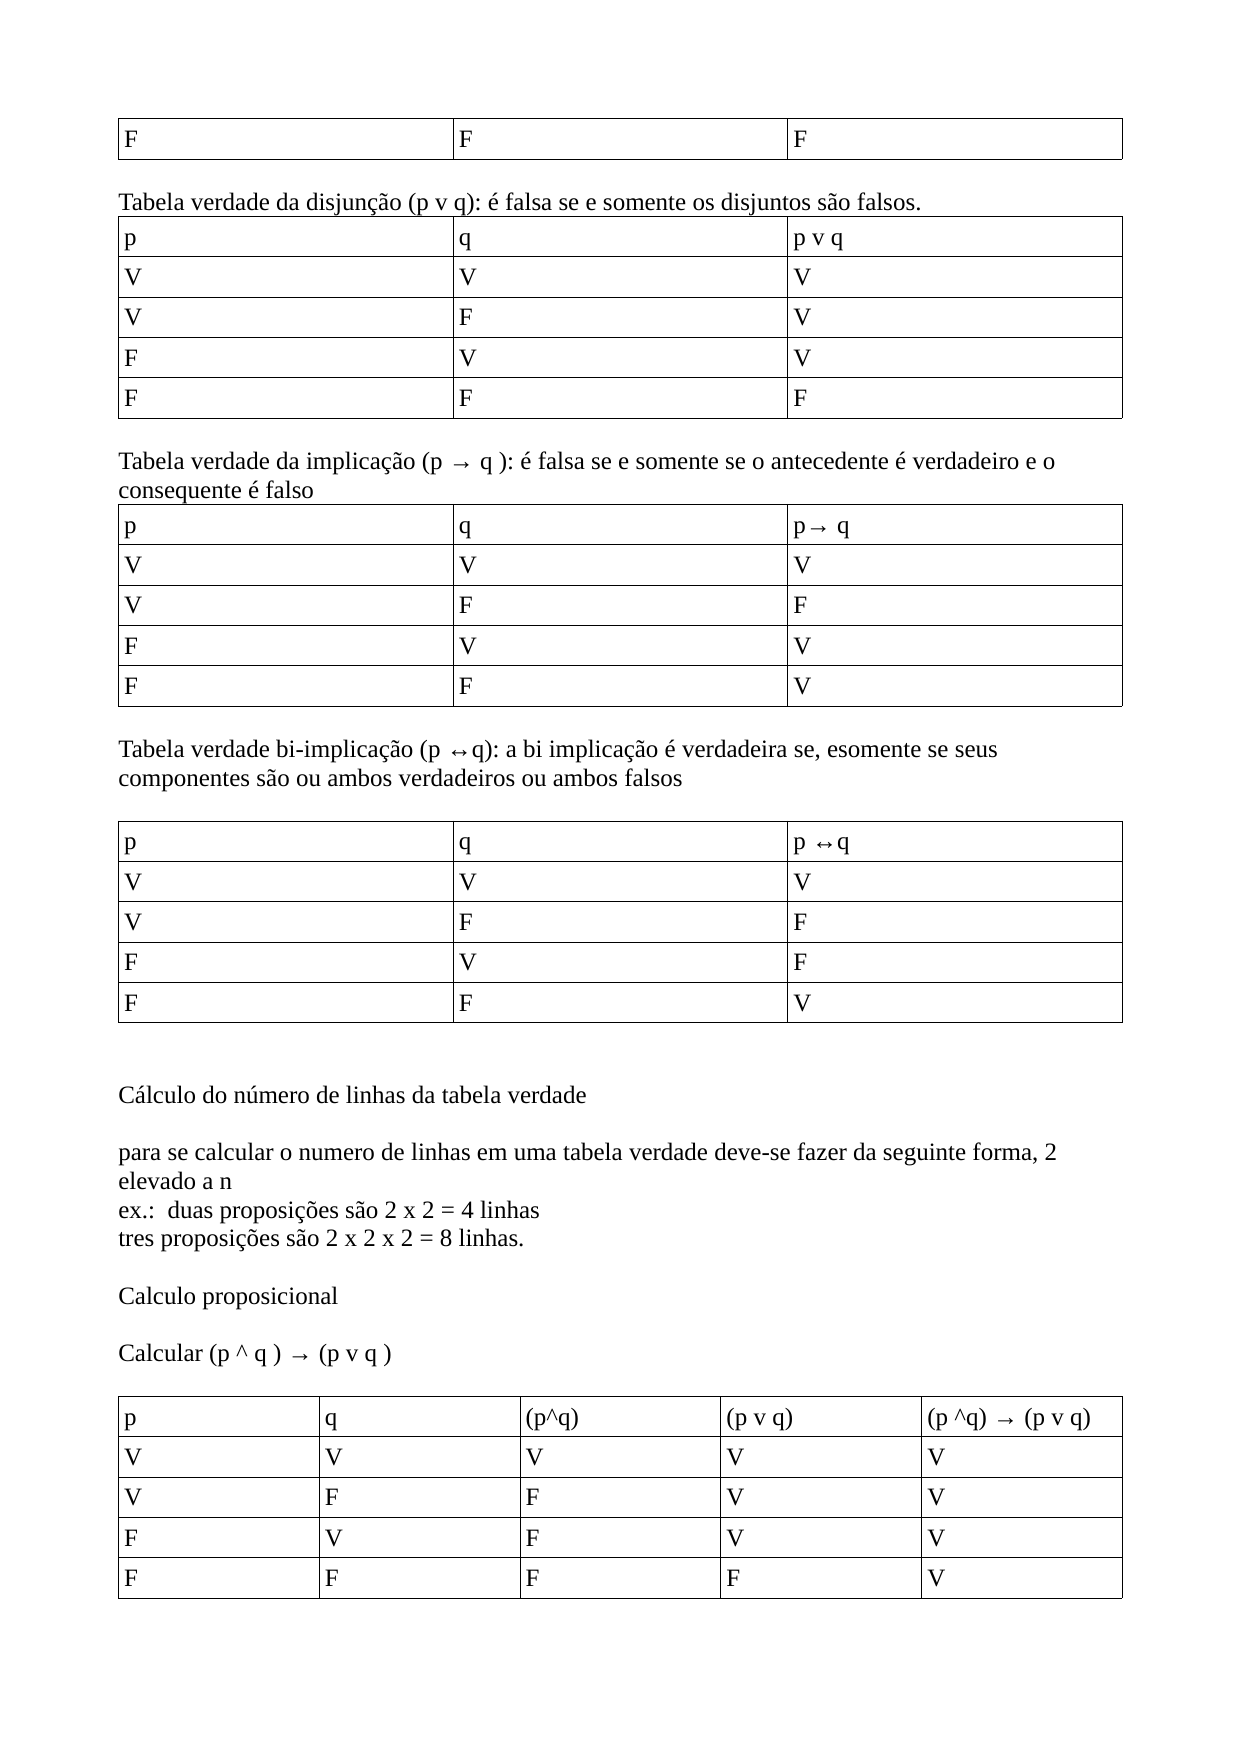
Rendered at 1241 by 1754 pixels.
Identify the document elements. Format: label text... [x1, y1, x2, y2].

table_cell V [922, 1478, 1122, 1517]
table_header q [454, 505, 787, 544]
table_cell V [119, 257, 453, 297]
table_cell F [788, 943, 1122, 982]
table_cell V [788, 983, 1122, 1022]
table_header p [119, 822, 453, 861]
table_cell F [119, 983, 453, 1022]
text Calculo proposicional [118, 1281, 1122, 1310]
table_cell V [119, 586, 453, 625]
table_cell V [119, 862, 453, 901]
table_cell V [454, 862, 787, 901]
table_cell V [922, 1437, 1122, 1477]
table_cell V [320, 1437, 520, 1477]
table_header p ↔q [788, 822, 1122, 861]
table_cell V [119, 298, 453, 337]
table_cell V [788, 626, 1122, 665]
table_cell F [119, 119, 453, 158]
table_cell F [119, 943, 453, 982]
table_cell V [922, 1518, 1122, 1557]
text Tabela verdade bi-implicação (p ↔q): a bi implicação é verdadeira se, esomente se seus componentes são ou ambos verdadeiros ou ambos falsos [118, 734, 1122, 792]
table_cell V [119, 902, 453, 942]
table_cell V [721, 1478, 921, 1517]
table_cell F [119, 626, 453, 665]
table_cell V [119, 1478, 319, 1517]
table_cell F [119, 1558, 319, 1598]
text Tabela verdade da implicação (p → q ): é falsa se e somente se o antecedente é verdadeiro e o consequente é falso [118, 446, 1122, 504]
table_cell F [320, 1478, 520, 1517]
table_cell F [521, 1558, 720, 1598]
table_cell F [454, 298, 787, 337]
table_cell V [788, 545, 1122, 584]
table_cell F [521, 1518, 720, 1557]
table_cell F [521, 1478, 720, 1517]
table_header (p^q) [521, 1397, 720, 1436]
table_cell F [454, 902, 787, 942]
table_header p [119, 217, 453, 256]
table_cell V [119, 545, 453, 584]
table_header p [119, 1397, 319, 1436]
table_header p v q [788, 217, 1122, 256]
text Cálculo do número de linhas da tabela verdade [118, 1080, 1122, 1108]
table_cell V [922, 1558, 1122, 1598]
table_cell F [320, 1558, 520, 1598]
table_cell F [119, 666, 453, 706]
table_cell F [454, 666, 787, 706]
table_cell F [454, 983, 787, 1022]
table_header p→ q [788, 505, 1122, 544]
table_cell V [454, 257, 787, 297]
table_cell V [454, 626, 787, 665]
table_cell F [721, 1558, 921, 1598]
table_cell V [788, 298, 1122, 337]
table_header p [119, 505, 453, 544]
table_header q [454, 217, 787, 256]
table_cell F [454, 586, 787, 625]
table_cell V [788, 338, 1122, 377]
table_cell F [788, 378, 1122, 418]
table_cell V [454, 943, 787, 982]
table_cell V [721, 1518, 921, 1557]
table_cell F [788, 119, 1122, 158]
table_header q [320, 1397, 520, 1436]
table_cell V [788, 862, 1122, 901]
table_cell F [119, 378, 453, 418]
table_header q [454, 822, 787, 861]
table_header (p ^q) → (p v q) [922, 1397, 1122, 1436]
table_cell V [788, 666, 1122, 706]
table_cell V [521, 1437, 720, 1477]
table_cell F [788, 586, 1122, 625]
table_header (p v q) [721, 1397, 921, 1436]
table_cell V [454, 545, 787, 584]
text Tabela verdade da disjunção (p v q): é falsa se e somente os disjuntos são falsos. [118, 187, 1122, 216]
table_cell F [119, 338, 453, 377]
table_cell F [454, 119, 787, 158]
text ex.: duas proposições são 2 x 2 = 4 linhas [118, 1195, 1122, 1223]
table_cell V [788, 257, 1122, 297]
table_cell F [454, 378, 787, 418]
table_cell V [119, 1437, 319, 1477]
text para se calcular o numero de linhas em uma tabela verdade deve-se fazer da seguinte forma, 2 elevado a n [118, 1137, 1122, 1195]
table_cell V [721, 1437, 921, 1477]
table_cell F [119, 1518, 319, 1557]
table_cell V [454, 338, 787, 377]
text Calcular (p ^ q ) → (p v q ) [118, 1338, 1122, 1367]
text tres proposições são 2 x 2 x 2 = 8 linhas. [118, 1223, 1122, 1252]
table_cell F [788, 902, 1122, 942]
table_cell V [320, 1518, 520, 1557]
